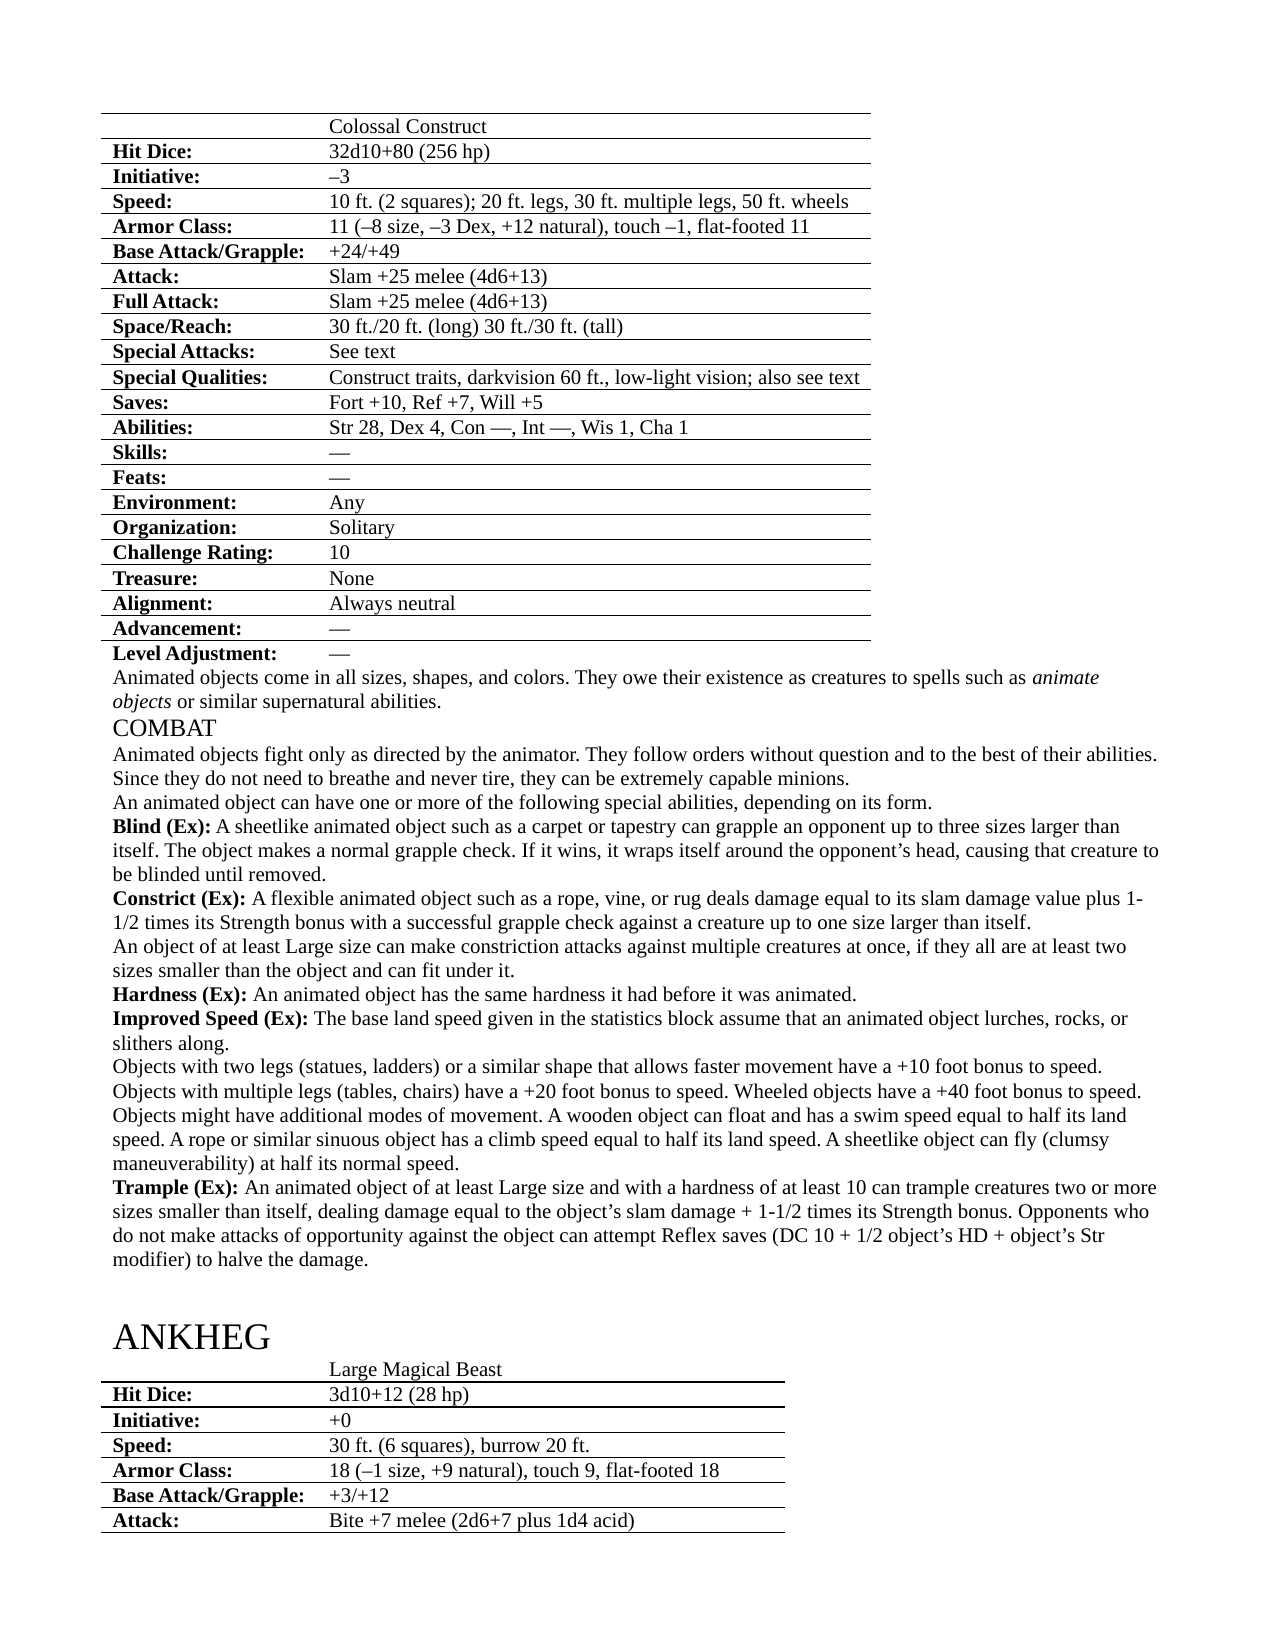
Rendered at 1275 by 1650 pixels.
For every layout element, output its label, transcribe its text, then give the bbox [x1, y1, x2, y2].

table_cell Fort +10, Ref +7, Will +5 [318, 390, 871, 414]
table_cell Slam +25 melee (4d6+13) [318, 264, 871, 288]
table_cell Full Attack: [101, 289, 318, 313]
table_cell Colossal Construct [318, 114, 871, 138]
table_cell Abilities: [101, 415, 318, 439]
table_cell 3d10+12 (28 hp) [318, 1383, 785, 1406]
table_header [101, 1357, 318, 1381]
table_cell Special Qualities: [101, 365, 318, 389]
text An object of at least Large size can make constriction attacks against multiple creatures at once, if they all are at least two sizes smaller than the object and can fit under it. [112, 934, 1162, 982]
table_cell Saves: [101, 390, 318, 414]
table_cell See text [318, 340, 871, 363]
table_cell — [318, 616, 871, 640]
table_cell Challenge Rating: [101, 540, 318, 564]
text Animated objects fight only as directed by the animator. They follow orders without question and to the best of their abilities. Since they do not need to breathe and never tire, they can be extremely capable minions. [112, 742, 1162, 790]
table_cell Special Attacks: [101, 340, 318, 363]
table_cell 30 ft. (6 squares), burrow 20 ft. [318, 1433, 785, 1457]
table_cell 30 ft./20 ft. (long) 30 ft./30 ft. (tall) [318, 314, 871, 338]
table_cell +24/+49 [318, 239, 871, 263]
table_cell Armor Class: [101, 214, 318, 238]
table_cell None [318, 565, 871, 589]
table_header Large Magical Beast [318, 1357, 785, 1381]
table_cell 10 [318, 540, 871, 564]
table_cell Base Attack/Grapple: [101, 1483, 318, 1507]
table_cell [101, 114, 318, 138]
table_cell +3/+12 [318, 1483, 785, 1507]
table_cell Skills: [101, 440, 318, 464]
table_cell Str 28, Dex 4, Con —, Int —, Wis 1, Cha 1 [318, 415, 871, 439]
table_cell — [318, 440, 871, 464]
text Improved Speed (Ex): The base land speed given in the statistics block assume that an animated object lurches, rocks, or slithers along. [112, 1006, 1162, 1054]
table_cell Initiative: [101, 1408, 318, 1432]
table_cell Slam +25 melee (4d6+13) [318, 289, 871, 313]
text ANKHEG [112, 1314, 1162, 1357]
text Objects with two legs (statues, ladders) or a similar shape that allows faster movement have a +10 foot bonus to speed. Objects with multiple legs (tables, chairs) have a +20 foot bonus to speed. Wheeled objects have a +40 foot bonus to speed. [112, 1054, 1162, 1103]
text Trample (Ex): An animated object of at least Large size and with a hardness of at least 10 can trample creatures two or more sizes smaller than itself, dealing damage equal to the object’s slam damage + 1-1/2 times its Strength bonus. Opponents who do not make attacks of opportunity against the object can attempt Reflex saves (DC 10 + 1/2 object’s HD + object’s Str modifier) to halve the damage. [112, 1175, 1162, 1271]
table_cell Solitary [318, 515, 871, 539]
table_cell Base Attack/Grapple: [101, 239, 318, 263]
table_cell Organization: [101, 515, 318, 539]
table_cell Speed: [101, 1433, 318, 1457]
text Blind (Ex): A sheetlike animated object such as a carpet or tapestry can grapple an opponent up to three sizes larger than itself. The object makes a normal grapple check. If it wins, it wraps itself around the opponent’s head, causing that creature to be blinded until removed. [112, 814, 1162, 886]
text An animated object can have one or more of the following special abilities, depending on its form. [112, 790, 1162, 814]
table_cell Attack: [101, 1508, 318, 1532]
table_cell 18 (–1 size, +9 natural), touch 9, flat-footed 18 [318, 1458, 785, 1482]
table_cell Environment: [101, 490, 318, 514]
table_cell — [318, 465, 871, 489]
table_cell Armor Class: [101, 1458, 318, 1482]
table_cell Any [318, 490, 871, 514]
text Objects might have additional modes of movement. A wooden object can float and has a swim speed equal to half its land speed. A rope or similar sinuous object has a climb speed equal to half its land speed. A sheetlike object can fly (clumsy maneuverability) at half its normal speed. [112, 1103, 1162, 1175]
table_cell Advancement: [101, 616, 318, 640]
table_cell –3 [318, 164, 871, 188]
table_cell Initiative: [101, 164, 318, 188]
table_cell Hit Dice: [101, 139, 318, 163]
table_cell Hit Dice: [101, 1383, 318, 1406]
table_cell +0 [318, 1408, 785, 1432]
table_cell Space/Reach: [101, 314, 318, 338]
table_cell 10 ft. (2 squares); 20 ft. legs, 30 ft. multiple legs, 50 ft. wheels [318, 189, 871, 213]
table_cell Construct traits, darkvision 60 ft., low-light vision; also see text [318, 365, 871, 389]
table_cell Level Adjustment: [101, 641, 318, 665]
text Hardness (Ex): An animated object has the same hardness it had before it was animated. [112, 982, 1162, 1006]
table_cell Attack: [101, 264, 318, 288]
table_cell Bite +7 melee (2d6+7 plus 1d4 acid) [318, 1508, 785, 1532]
text Constrict (Ex): A flexible animated object such as a rope, vine, or rug deals damage equal to its slam damage value plus 1- 1/2 times its Strength bonus with a successful grapple check against a creature up to one size larger than itself. [112, 886, 1162, 934]
table_cell — [318, 641, 871, 665]
table_cell Treasure: [101, 565, 318, 589]
table_cell 11 (–8 size, –3 Dex, +12 natural), touch –1, flat-footed 11 [318, 214, 871, 238]
table_cell Alignment: [101, 591, 318, 614]
text Animated objects come in all sizes, shapes, and colors. They owe their existence as creatures to spells such as animate objects or similar supernatural abilities. [112, 665, 1162, 713]
table_cell Feats: [101, 465, 318, 489]
table_cell Always neutral [318, 591, 871, 614]
table_cell Speed: [101, 189, 318, 213]
table_cell 32d10+80 (256 hp) [318, 139, 871, 163]
text COMBAT [112, 713, 1162, 742]
